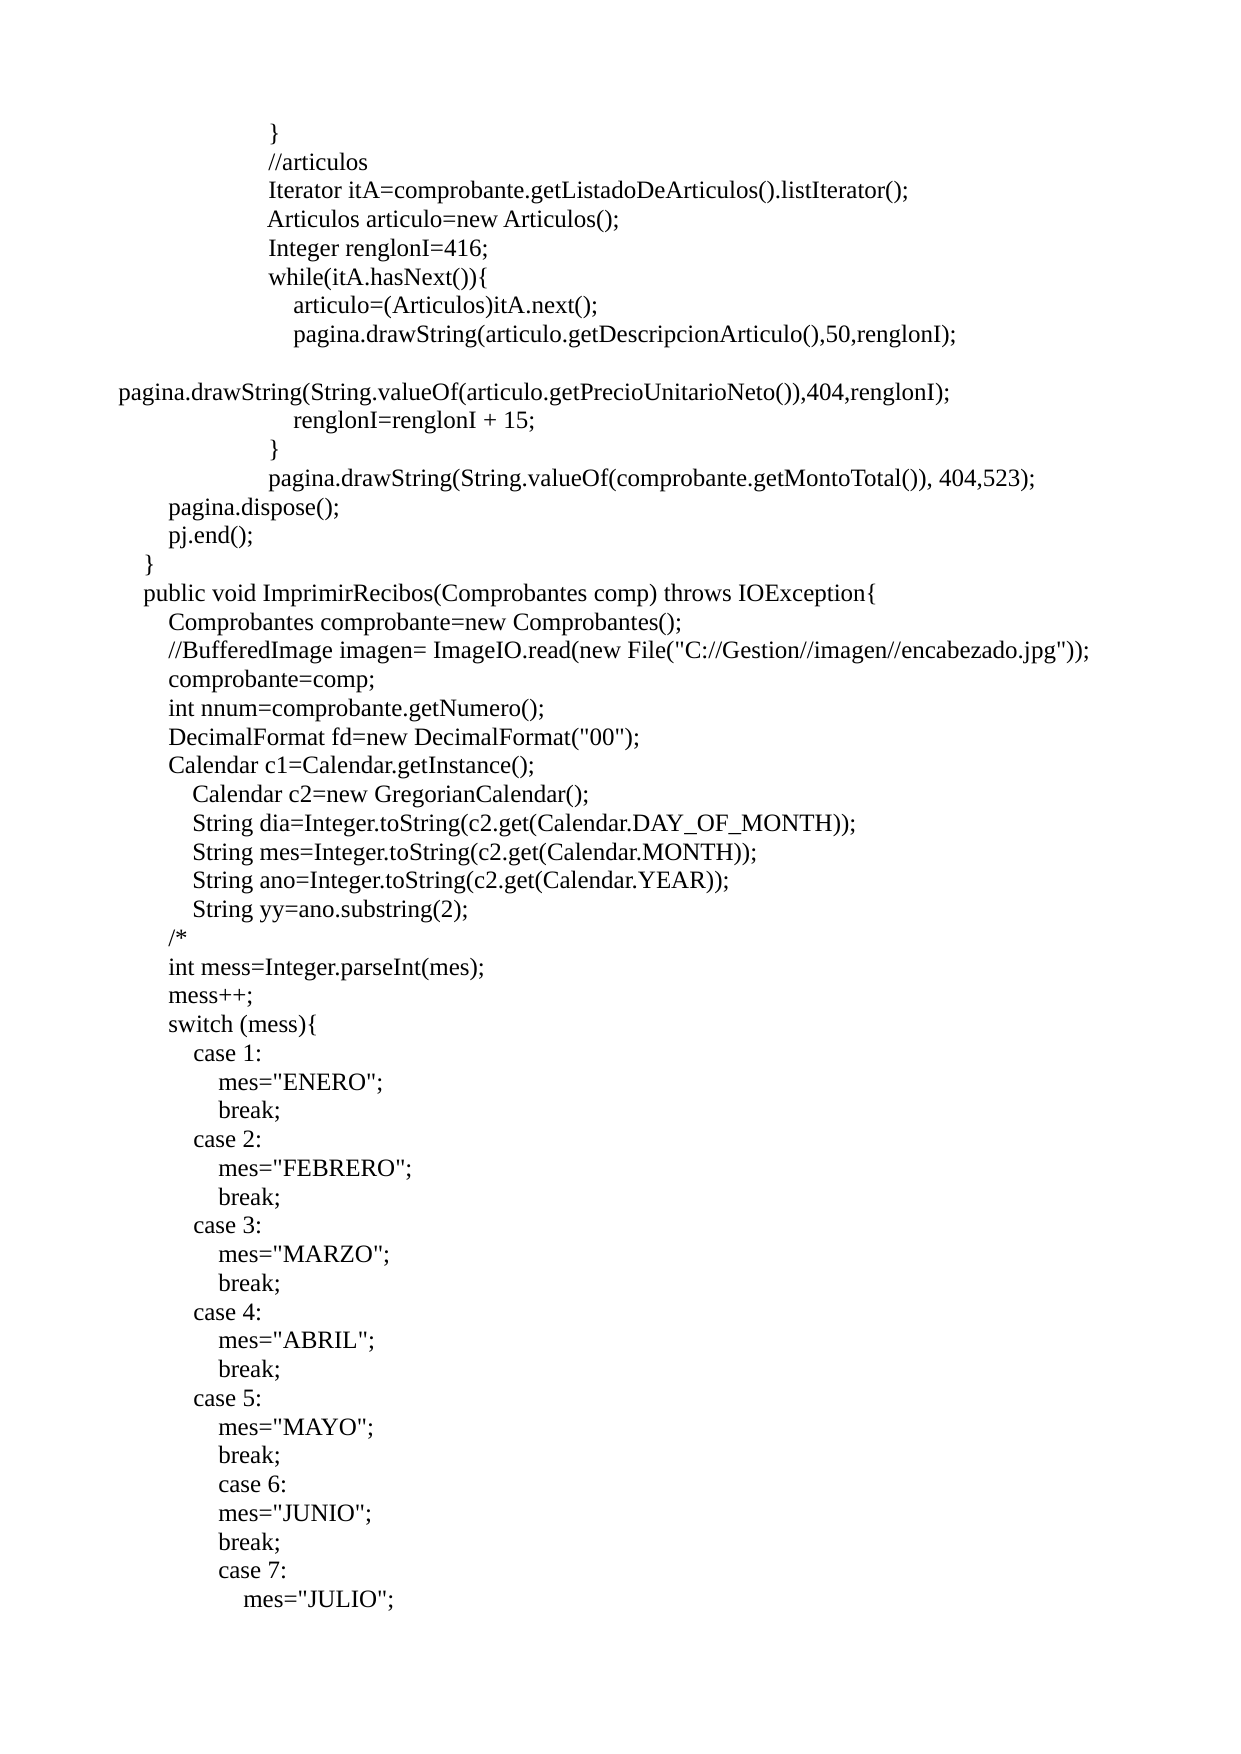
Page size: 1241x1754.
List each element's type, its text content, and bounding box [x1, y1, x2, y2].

text int mess=Integer.parseInt(mes); [118, 952, 1122, 981]
text Iterator itA=comprobante.getListadoDeArticulos().listIterator(); [118, 176, 1122, 204]
text pagina.drawString(String.valueOf(articulo.getPrecioUnitarioNeto()),404,renglonI); [118, 348, 1122, 406]
text } [118, 549, 1122, 578]
text /* [118, 923, 1122, 952]
text DecimalFormat fd=new DecimalFormat("00"); [118, 722, 1122, 751]
text int nnum=comprobante.getNumero(); [118, 693, 1122, 722]
text case 1: [118, 1038, 1122, 1067]
text break; [118, 1354, 1122, 1383]
text break; [118, 1527, 1122, 1556]
text mes="MAYO"; [118, 1412, 1122, 1441]
text comprobante=comp; [118, 664, 1122, 693]
text while(itA.hasNext()){ [118, 262, 1122, 291]
text Articulos articulo=new Articulos(); [118, 204, 1122, 233]
text Calendar c2=new GregorianCalendar(); [118, 779, 1122, 808]
text String dia=Integer.toString(c2.get(Calendar.DAY_OF_MONTH)); [118, 808, 1122, 837]
text break; [118, 1268, 1122, 1297]
text //articulos [118, 147, 1122, 176]
text pagina.dispose(); [118, 492, 1122, 521]
text String ano=Integer.toString(c2.get(Calendar.YEAR)); [118, 866, 1122, 894]
text } [118, 434, 1122, 463]
text break; [118, 1096, 1122, 1124]
text Calendar c1=Calendar.getInstance(); [118, 751, 1122, 779]
text Comprobantes comprobante=new Comprobantes(); [118, 607, 1122, 636]
text break; [118, 1182, 1122, 1211]
text pagina.drawString(articulo.getDescripcionArticulo(),50,renglonI); [118, 319, 1122, 348]
text mes="ENERO"; [118, 1067, 1122, 1096]
text mes="MARZO"; [118, 1239, 1122, 1268]
text articulo=(Articulos)itA.next(); [118, 291, 1122, 319]
text pj.end(); [118, 521, 1122, 549]
text //BufferedImage imagen= ImageIO.read(new File("C://Gestion//imagen//encabezado.jpg")); [118, 636, 1122, 664]
text String yy=ano.substring(2); [118, 894, 1122, 923]
text mes="JUNIO"; [118, 1498, 1122, 1527]
text break; [118, 1441, 1122, 1469]
text Integer renglonI=416; [118, 233, 1122, 262]
text mes="ABRIL"; [118, 1326, 1122, 1354]
text mess++; [118, 981, 1122, 1009]
text mes="FEBRERO"; [118, 1153, 1122, 1182]
text renglonI=renglonI + 15; [118, 406, 1122, 434]
text case 3: [118, 1211, 1122, 1239]
text case 5: [118, 1383, 1122, 1412]
text public void ImprimirRecibos(Comprobantes comp) throws IOException{ [118, 578, 1122, 607]
text mes="JULIO"; [118, 1584, 1122, 1613]
text switch (mess){ [118, 1009, 1122, 1038]
text case 7: [118, 1556, 1122, 1584]
text } [118, 118, 1122, 147]
text pagina.drawString(String.valueOf(comprobante.getMontoTotal()), 404,523); [118, 463, 1122, 492]
text case 2: [118, 1124, 1122, 1153]
text case 4: [118, 1297, 1122, 1326]
text String mes=Integer.toString(c2.get(Calendar.MONTH)); [118, 837, 1122, 866]
text case 6: [118, 1469, 1122, 1498]
